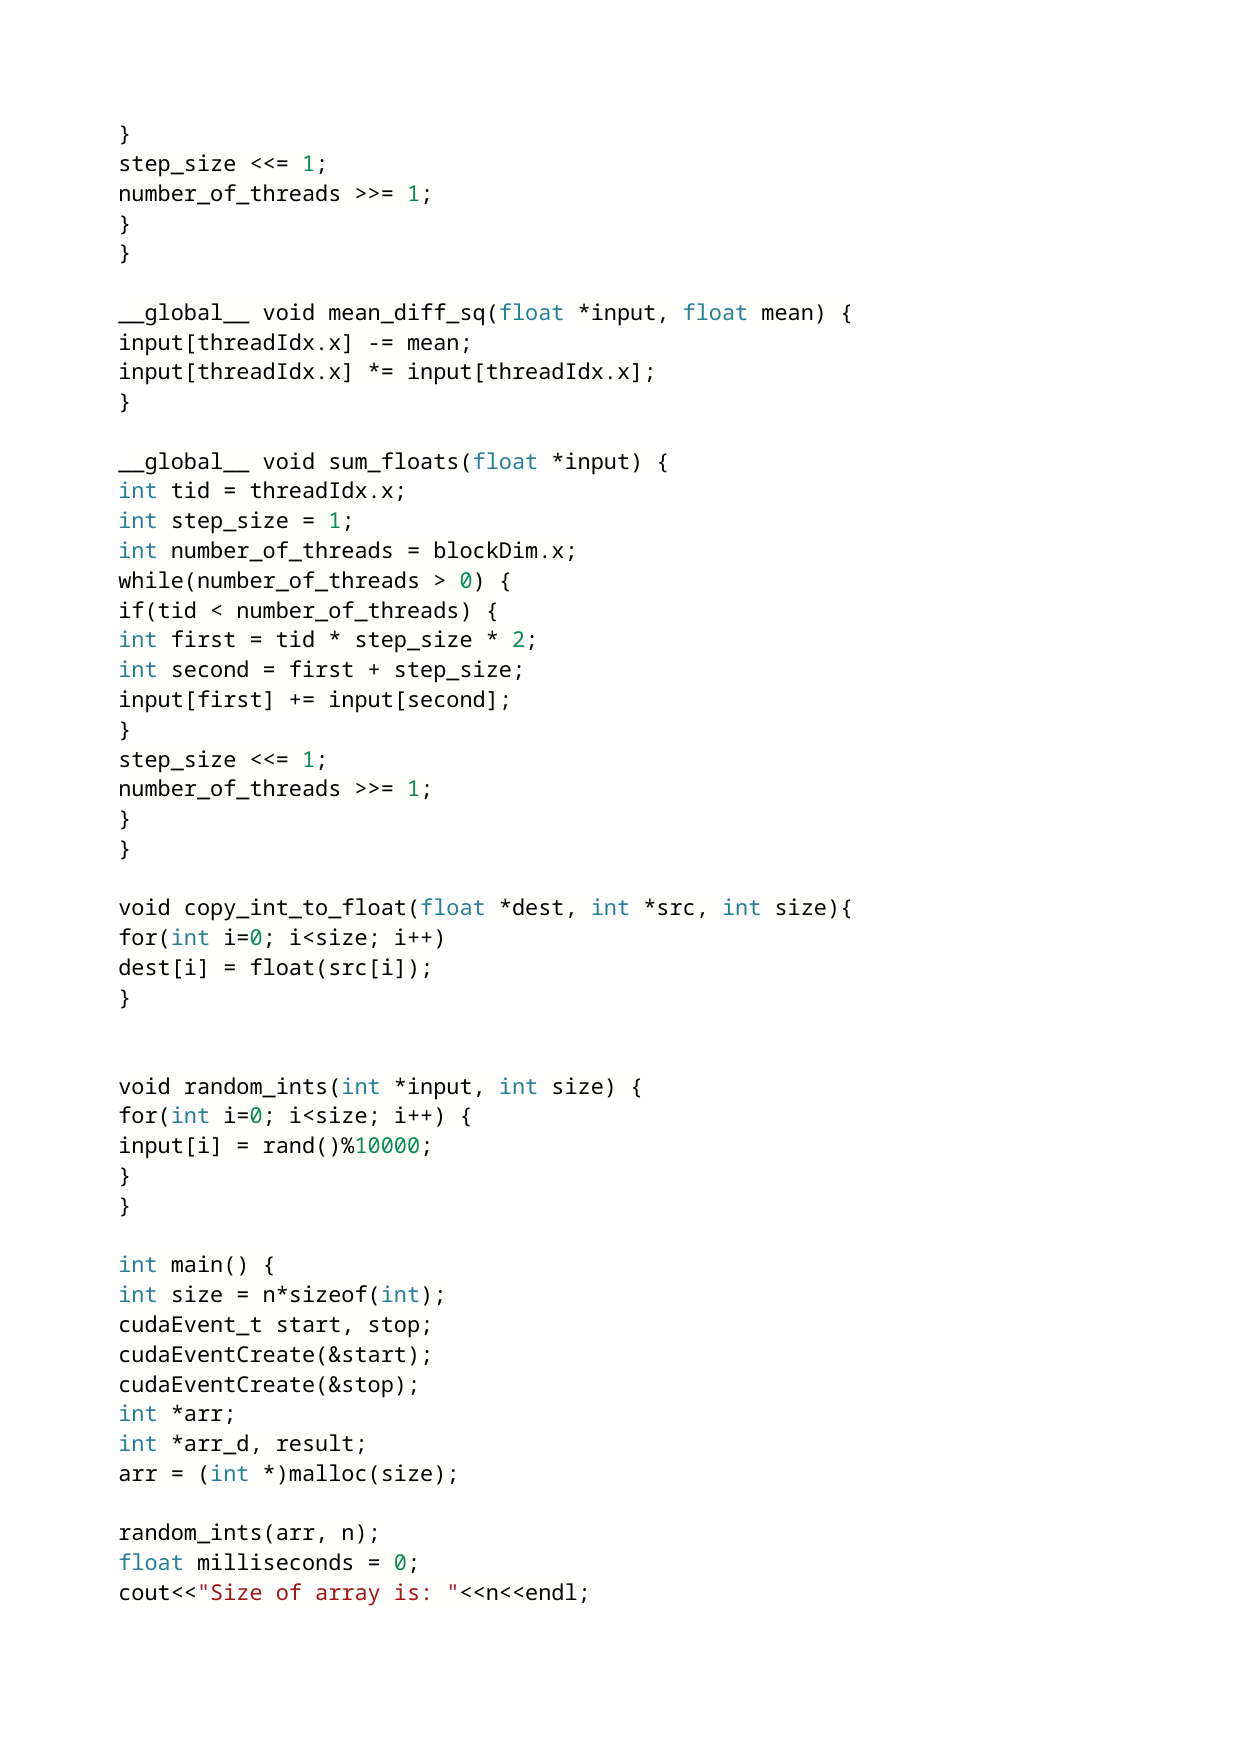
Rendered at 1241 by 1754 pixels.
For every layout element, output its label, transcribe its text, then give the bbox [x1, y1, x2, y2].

text int size = n*sizeof(int); [118, 1279, 1122, 1309]
text float milliseconds = 0; [118, 1547, 1122, 1577]
text __global__ void mean_diff_sq(float *input, float mean) { [118, 297, 1122, 327]
text cudaEventCreate(&stop); [118, 1368, 1122, 1398]
text input[i] = rand()%10000; [118, 1130, 1122, 1160]
text int *arr_d, result; [118, 1428, 1122, 1458]
text random_ints(arr, n); [118, 1517, 1122, 1547]
text step_size <<= 1; [118, 743, 1122, 773]
text input[threadIdx.x] *= input[threadIdx.x]; [118, 356, 1122, 386]
text int number_of_threads = blockDim.x; [118, 535, 1122, 565]
text int second = first + step_size; [118, 654, 1122, 684]
text } [118, 714, 1122, 743]
text } [118, 982, 1122, 1012]
text void copy_int_to_float(float *dest, int *src, int size){ [118, 892, 1122, 922]
text number_of_threads >>= 1; [118, 178, 1122, 207]
text } [118, 207, 1122, 237]
text int *arr; [118, 1398, 1122, 1428]
text } [118, 1190, 1122, 1220]
text } [118, 1160, 1122, 1190]
text } [118, 386, 1122, 416]
text while(number_of_threads > 0) { [118, 565, 1122, 594]
text dest[i] = float(src[i]); [118, 952, 1122, 982]
text cudaEventCreate(&start); [118, 1339, 1122, 1368]
text int step_size = 1; [118, 505, 1122, 535]
text for(int i=0; i<size; i++) { [118, 1101, 1122, 1130]
text arr = (int *)malloc(size); [118, 1458, 1122, 1488]
text __global__ void sum_floats(float *input) { [118, 446, 1122, 475]
text int first = tid * step_size * 2; [118, 624, 1122, 654]
text int main() { [118, 1249, 1122, 1279]
text if(tid < number_of_threads) { [118, 594, 1122, 624]
text cudaEvent_t start, stop; [118, 1309, 1122, 1339]
text } [118, 833, 1122, 863]
text int tid = threadIdx.x; [118, 475, 1122, 505]
text } [118, 118, 1122, 148]
text } [118, 803, 1122, 833]
text step_size <<= 1; [118, 148, 1122, 178]
text cout<<"Size of array is: "<<n<<endl; [118, 1577, 1122, 1607]
text for(int i=0; i<size; i++) [118, 922, 1122, 952]
text void random_ints(int *input, int size) { [118, 1071, 1122, 1101]
text input[first] += input[second]; [118, 684, 1122, 714]
text } [118, 237, 1122, 267]
text input[threadIdx.x] -= mean; [118, 327, 1122, 356]
text number_of_threads >>= 1; [118, 773, 1122, 803]
